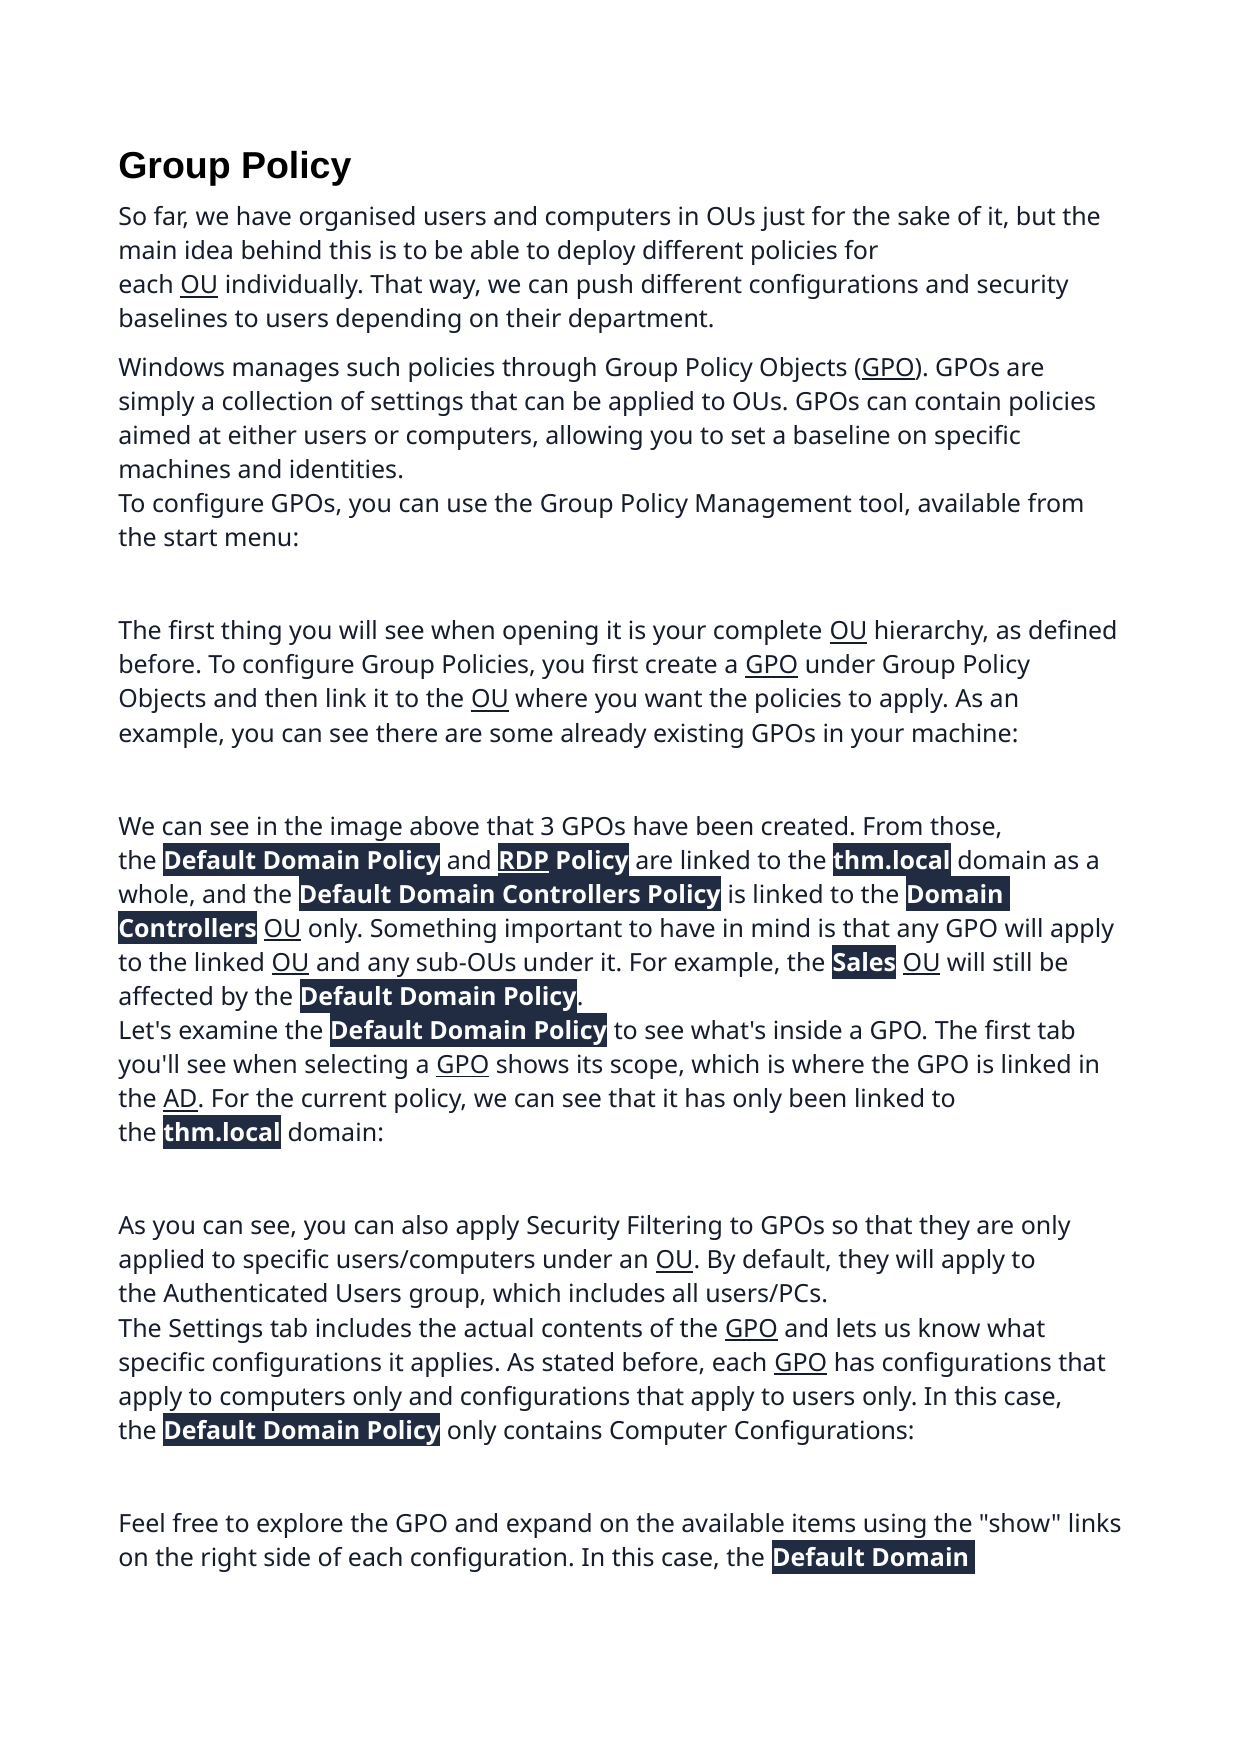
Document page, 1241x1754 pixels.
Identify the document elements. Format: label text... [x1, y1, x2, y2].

text So far, we have organised users and computers in OUs just for the sake of it, but the main idea behind this is to be able to deploy different policies for each OU individually. That way, we can push different configurations and security baselines to users depending on their department. [118, 199, 1122, 335]
text The first thing you will see when opening it is your complete OU hierarchy, as defined before. To configure Group Policies, you first create a GPO under Group Policy Objects and then link it to the OU where you want the policies to apply. As an example, you can see there are some already existing GPOs in your machine: [118, 613, 1122, 749]
subtitle Group Policy [118, 143, 1122, 186]
text As you can see, you can also apply Security Filtering to GPOs so that they are only applied to specific users/computers under an OU. By default, they will apply to the Authenticated Users group, which includes all users/PCs. [118, 1208, 1122, 1310]
text Feel free to explore the GPO and expand on the available items using the "show" links on the right side of each configuration. In this case, the Default Domain [118, 1506, 1122, 1574]
text To configure GPOs, you can use the Group Policy Management tool, available from the start menu: [118, 486, 1122, 554]
text We can see in the image above that 3 GPOs have been created. From those, the Default Domain Policy and RDP Policy are linked to the thm.local domain as a whole, and the Default Domain Controllers Policy is linked to the Domain Controllers OU only. Something important to have in mind is that any GPO will apply to the linked OU and any sub-OUs under it. For example, the Sales OU will still be affected by the Default Domain Policy. [118, 808, 1122, 1013]
text Let's examine the Default Domain Policy to see what's inside a GPO. The first tab you'll see when selecting a GPO shows its scope, which is where the GPO is linked in the AD. For the current policy, we can see that it has only been linked to the thm.local domain: [118, 1013, 1122, 1149]
text The Settings tab includes the actual contents of the GPO and lets us know what specific configurations it applies. As stated before, each GPO has configurations that apply to computers only and configurations that apply to users only. In this case, the Default Domain Policy only contains Computer Configurations: [118, 1310, 1122, 1446]
text Windows manages such policies through Group Policy Objects (GPO). GPOs are simply a collection of settings that can be applied to OUs. GPOs can contain policies aimed at either users or computers, allowing you to set a baseline on specific machines and identities. [118, 349, 1122, 486]
